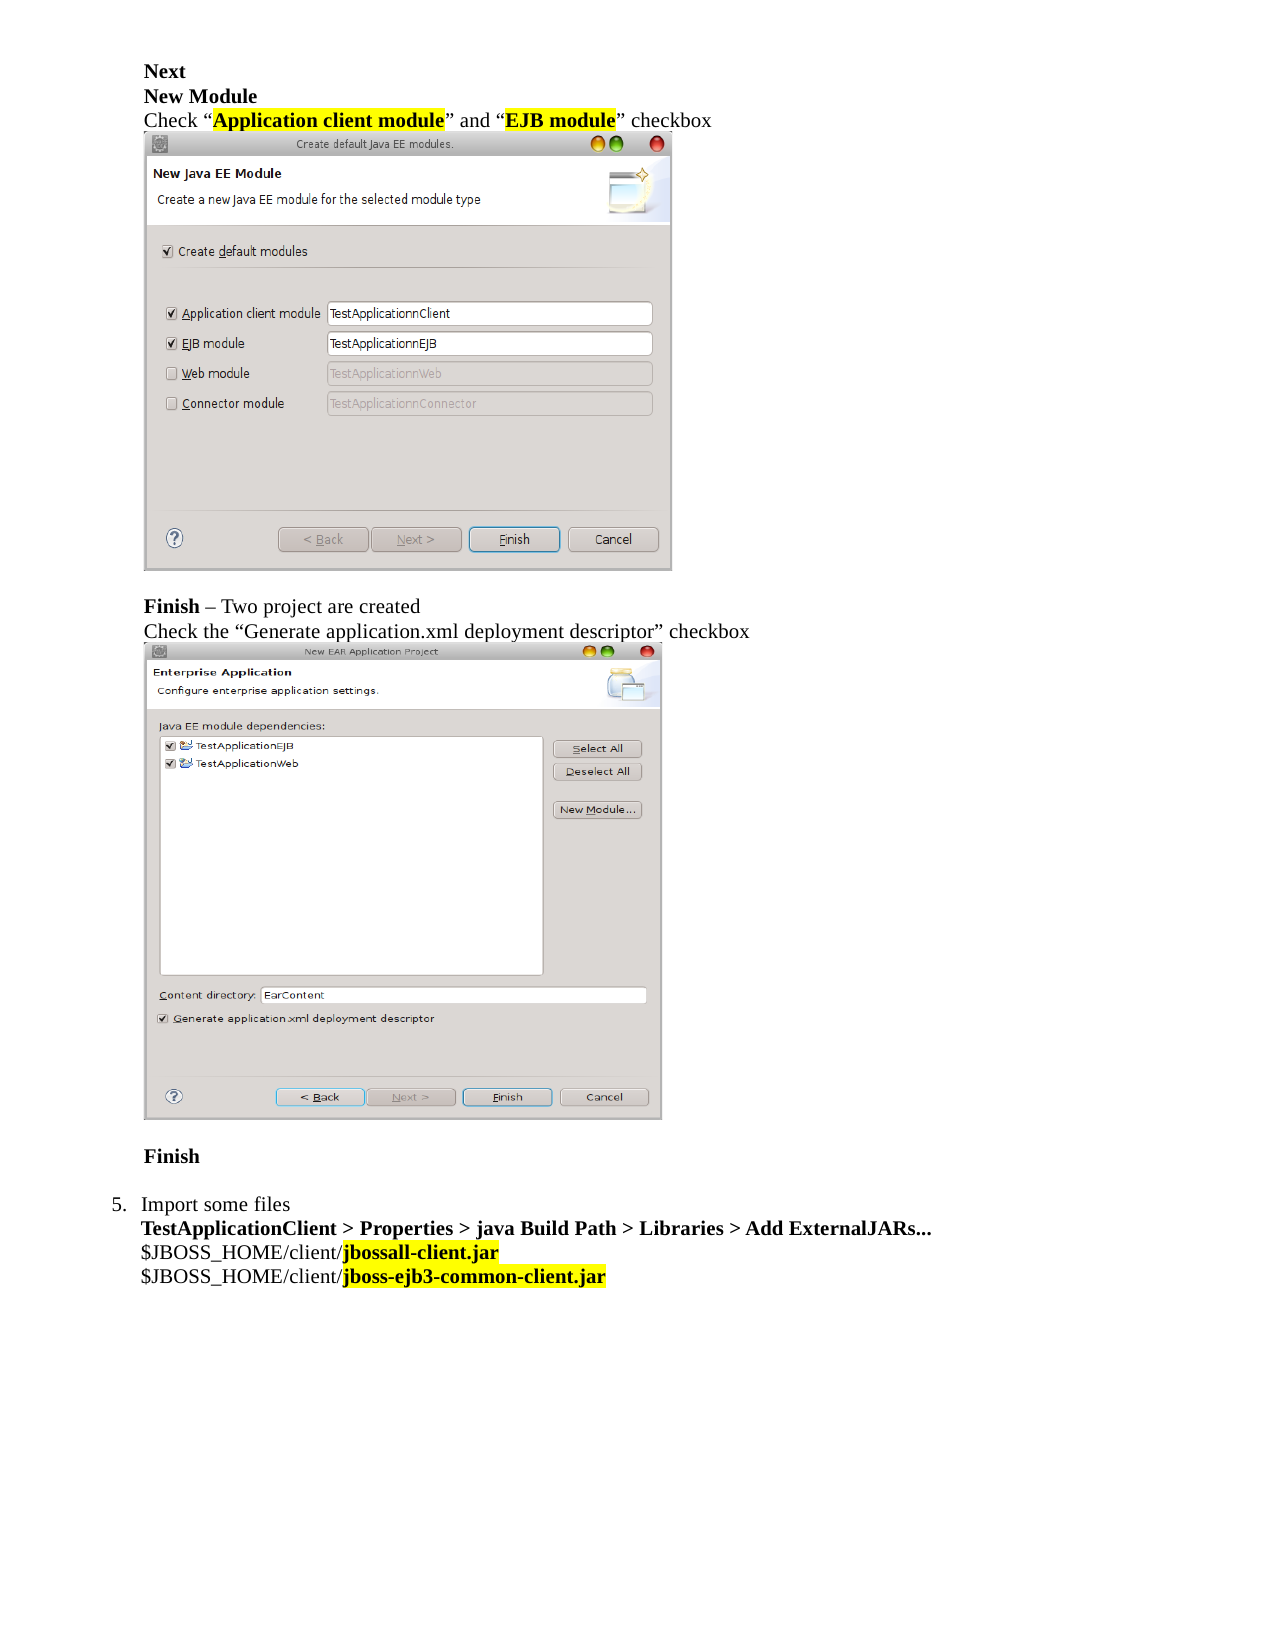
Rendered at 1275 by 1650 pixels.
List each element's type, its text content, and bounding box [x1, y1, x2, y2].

text $JBOSS_HOME/client/jboss-ejb3-common-client.jar [141, 1264, 1195, 1288]
text Check “Application client module” and “EJB module” checkbox [144, 107, 1195, 132]
text TestApplicationClient > Properties > java Build Path > Libraries > Add ExternalJARs... [141, 1216, 1195, 1240]
text Next [144, 59, 1195, 83]
text New Module [144, 83, 1195, 107]
text $JBOSS_HOME/client/jbossall-client.jar [141, 1240, 1195, 1264]
picture [143, 131, 673, 571]
text Finish – Two project are created [144, 594, 1195, 618]
text Finish [144, 1144, 1195, 1168]
list Import some files [111, 1192, 1195, 1216]
text Check the “Generate application.xml deployment descriptor” checkbox [144, 618, 1195, 642]
picture [143, 642, 663, 1120]
